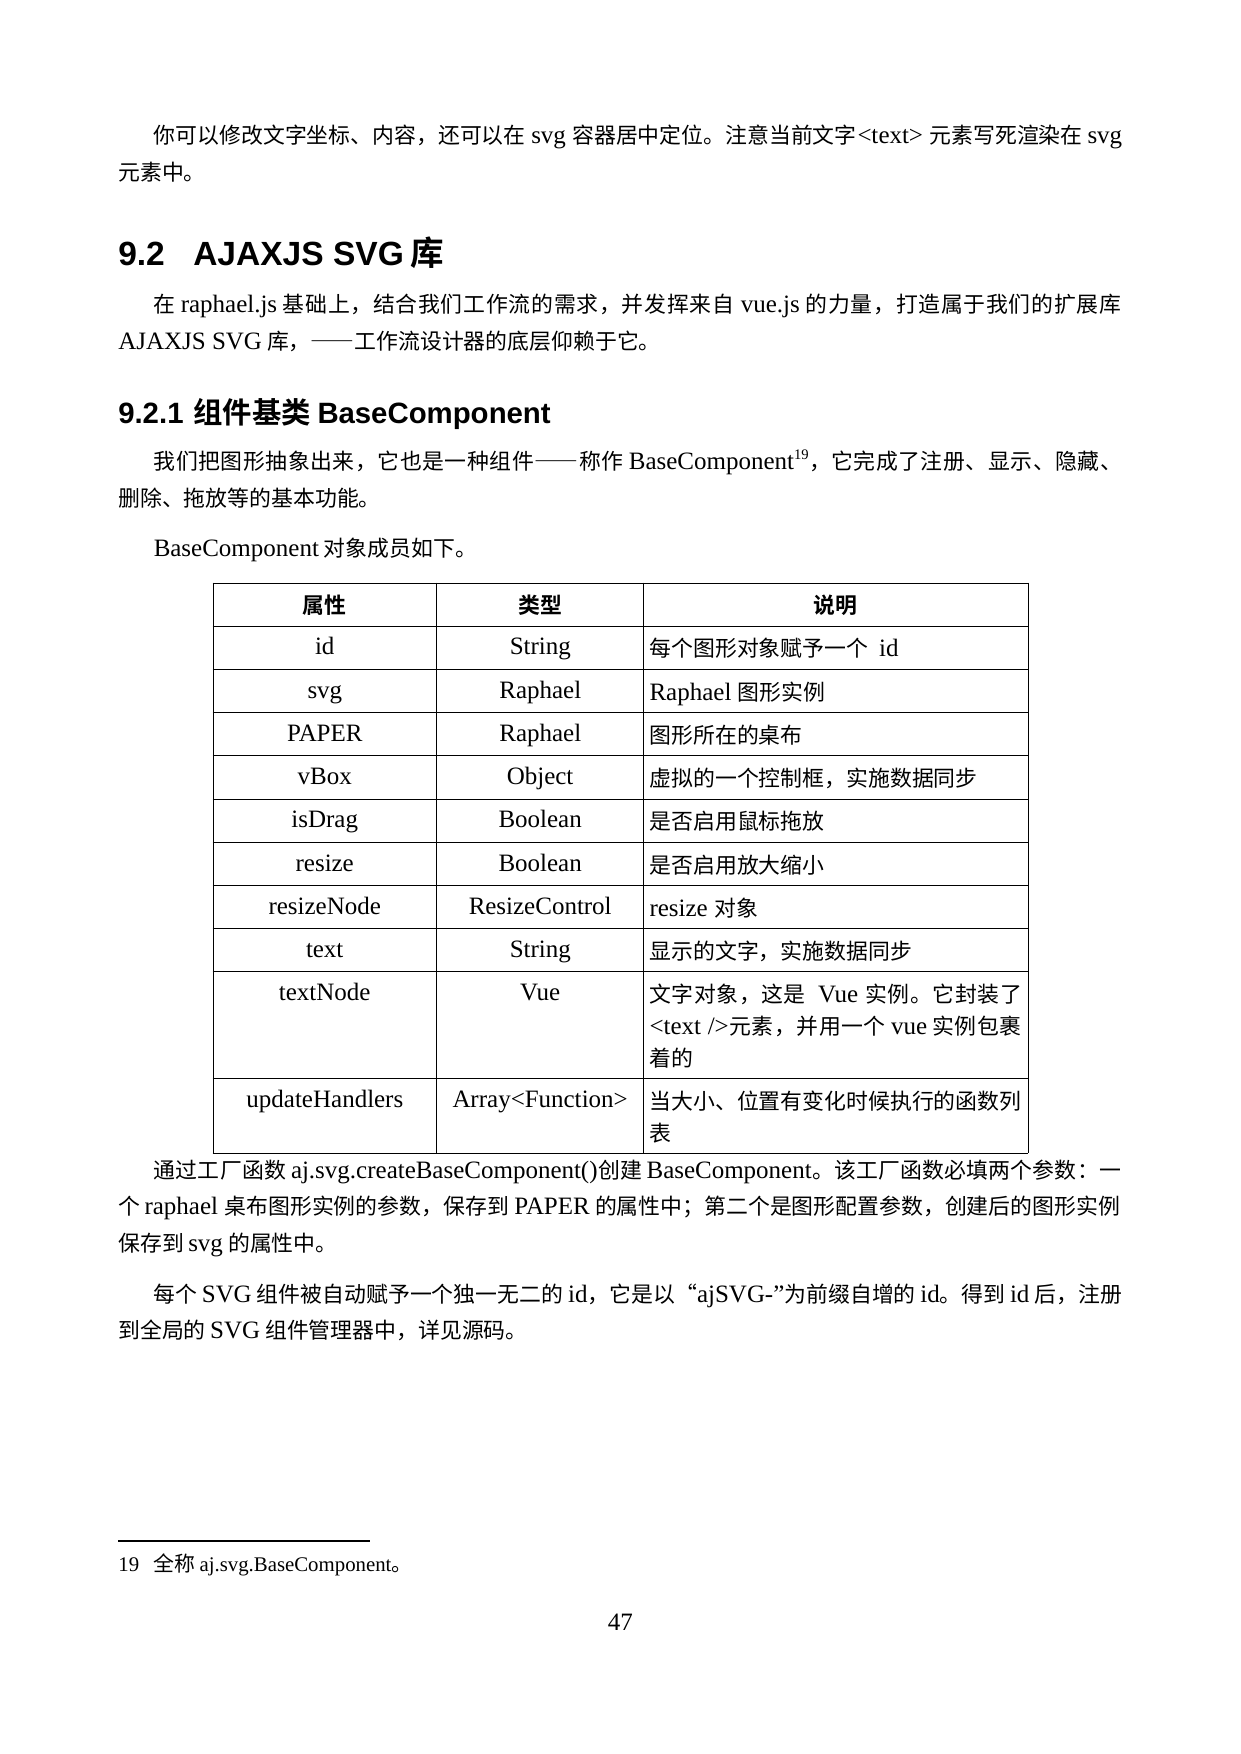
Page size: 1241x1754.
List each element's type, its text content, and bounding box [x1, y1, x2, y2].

table_cell 是否启用放大缩小 [644, 843, 1028, 885]
subtitle 组件基类 BaseComponent [118, 389, 1122, 432]
table_cell svg [214, 670, 436, 712]
table_cell 虚拟的一个控制框，实施数据同步 [644, 756, 1028, 798]
table_cell PAPER [214, 713, 436, 755]
table_cell Boolean [437, 800, 643, 842]
text 通过工厂函数aj.svg.createBaseComponent()创建BaseComponent。该工厂函数必填两个参数：一个raphael 桌布图形实例的参数，保存到PAPER的属性中；第二个是图形配置参数，创建后的图形实例保存到svg的属性中。 [118, 1153, 1122, 1257]
table_header 属性 [214, 584, 436, 626]
text 我们把图形抽象出来，它也是一种组件——称作BaseComponent，它完成了注册、显示、隐藏、删除、拖放等的基本功能。 [118, 444, 1122, 512]
table_cell String [437, 929, 643, 971]
table_cell Vue [437, 972, 643, 1078]
table_header 类型 [437, 584, 643, 626]
table_cell updateHandlers [214, 1079, 436, 1153]
table_cell textNode [214, 972, 436, 1078]
table_header 说明 [644, 584, 1028, 626]
table_cell 当大小、位置有变化时候执行的函数列表 [644, 1079, 1028, 1153]
table_cell 显示的文字，实施数据同步 [644, 929, 1028, 971]
table_cell isDrag [214, 800, 436, 842]
table_cell String [437, 627, 643, 669]
text 在raphael.js基础上，结合我们工作流的需求，并发挥来自vue.js的力量，打造属于我们的扩展库AJAXJS SVG库，——工作流设计器的底层仰赖于它。 [118, 287, 1122, 355]
table_cell Raphael 图形实例 [644, 670, 1028, 712]
text 你可以修改文字坐标、内容，还可以在svg 容器居中定位。注意当前文字<text> 元素写死渲染在svg元素中。 [118, 118, 1122, 186]
table_cell 图形所在的桌布 [644, 713, 1028, 755]
table_cell resize [214, 843, 436, 885]
table_cell 文字对象，这是 Vue 实例。它封装了<text />元素，并用一个vue实例包裹着的 [644, 972, 1028, 1078]
table_cell text [214, 929, 436, 971]
text BaseComponent对象成员如下。 [118, 531, 1122, 563]
table_cell Raphael [437, 670, 643, 712]
table_cell id [214, 627, 436, 669]
subtitle AJAXJS SVG库 [118, 226, 1122, 275]
table_cell resizeNode [214, 886, 436, 928]
table_cell resize 对象 [644, 886, 1028, 928]
table_cell Array<Function> [437, 1079, 643, 1153]
text 全称aj.svg.BaseComponent。 [118, 1547, 1122, 1578]
table_cell 是否启用鼠标拖放 [644, 800, 1028, 842]
text 每个SVG组件被自动赋予一个独一无二的id，它是以“ajSVG-”为前缀自增的id。得到id后，注册到全局的SVG组件管理器中，详见源码。 [118, 1277, 1122, 1345]
table_cell vBox [214, 756, 436, 798]
table_cell ResizeControl [437, 886, 643, 928]
table_cell Object [437, 756, 643, 798]
table_cell Boolean [437, 843, 643, 885]
table_cell Raphael [437, 713, 643, 755]
table_cell 每个图形对象赋予一个 id [644, 627, 1028, 669]
